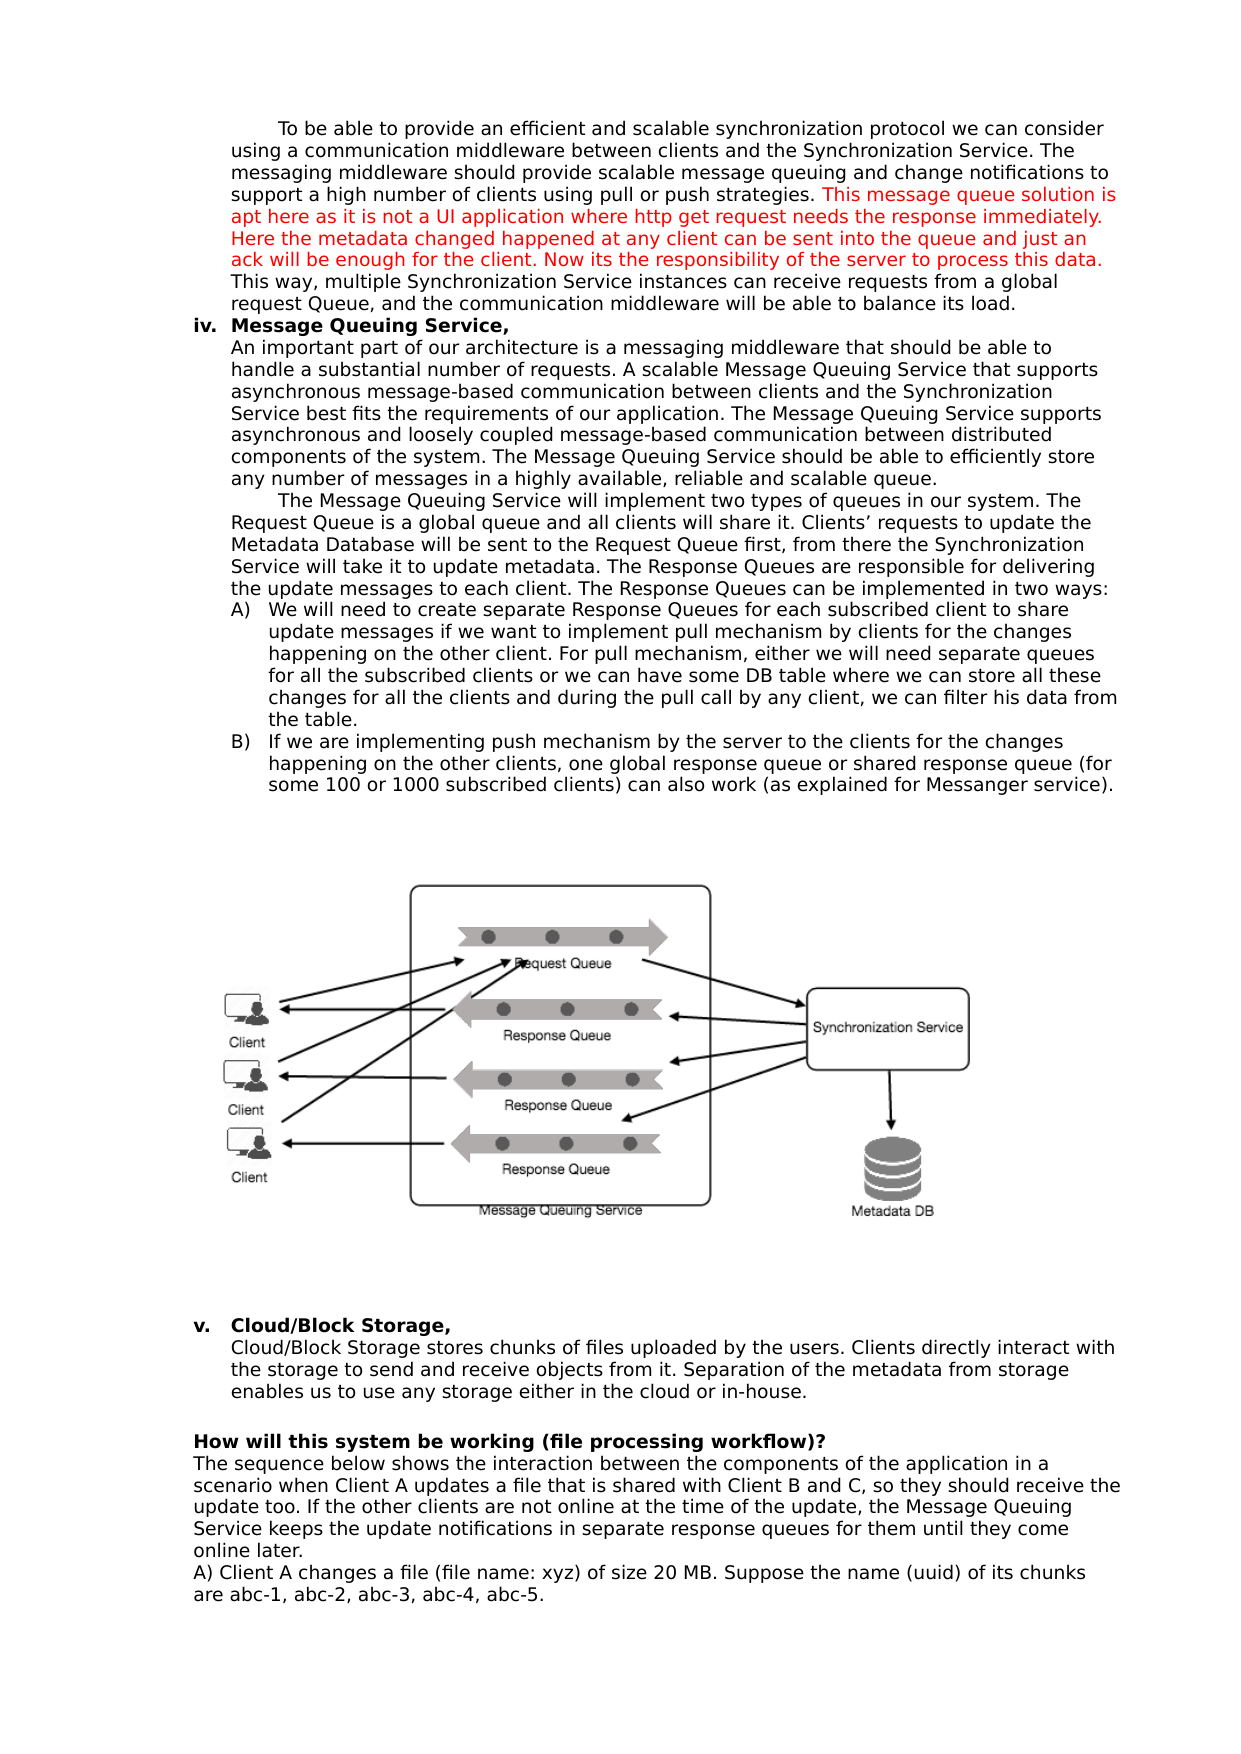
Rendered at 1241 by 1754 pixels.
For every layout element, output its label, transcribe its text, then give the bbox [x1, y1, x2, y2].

list To be able to provide an efficient and scalable synchronization protocol we can consider using a communication middleware between clients and the Synchronization Service. The messaging middleware should provide scalable message queuing and change notifications to support a high number of clients using pull or push strategies. This message queue solution is apt here as it is not a UI application where http get request needs the response immediately. Here the metadata changed happened at any client can be sent into the queue and just an ack will be enough for the client. Now its the responsibility of the server to process this data. This way, multiple Synchronization Service instances can receive requests from a global request Queue, and the communication middleware will be able to balance its load. [193, 118, 1122, 315]
list The Message Queuing Service will implement two types of queues in our system. The Request Queue is a global queue and all clients will share it. Clients’ requests to update the Metadata Database will be sent to the Request Queue first, from there the Synchronization Service will take it to update metadata. The Response Queues are responsible for delivering the update messages to each client. The Response Queues can be implemented in two ways: [193, 490, 1122, 599]
list Message Queuing Service, [193, 315, 1122, 337]
list Cloud/Block Storage, [193, 1315, 1122, 1337]
list How will this system be working (file processing workflow)? [156, 1431, 1122, 1453]
list An important part of our architecture is a messaging middleware that should be able to handle a substantial number of requests. A scalable Message Queuing Service that supports asynchronous message-based communication between clients and the Synchronization Service best fits the requirements of our application. The Message Queuing Service supports asynchronous and loosely coupled message-based communication between distributed components of the system. The Message Queuing Service should be able to efficiently store any number of messages in a highly available, reliable and scalable queue. [193, 337, 1122, 490]
picture [155, 824, 1085, 1287]
list A) Client A changes a file (file name: xyz) of size 20 MB. Suppose the name (uuid) of its chunks are abc-1, abc-2, abc-3, abc-4, abc-5. [156, 1562, 1122, 1606]
list Cloud/Block Storage stores chunks of files uploaded by the users. Clients directly interact with the storage to send and receive objects from it. Separation of the metadata from storage enables us to use any storage either in the cloud or in-house. [193, 1337, 1122, 1402]
list If we are implementing push mechanism by the server to the clients for the changes happening on the other clients, one global response queue or shared response queue (for some 100 or 1000 subscribed clients) can also work (as explained for Messanger service). [231, 731, 1122, 796]
list The sequence below shows the interaction between the components of the application in a scenario when Client A updates a file that is shared with Client B and C, so they should receive the update too. If the other clients are not online at the time of the update, the Message Queuing Service keeps the update notifications in separate response queues for them until they come online later. [156, 1453, 1122, 1562]
list We will need to create separate Response Queues for each subscribed client to share update messages if we want to implement pull mechanism by clients for the changes happening on the other client. For pull mechanism, either we will need separate queues for all the subscribed clients or we can have some DB table where we can store all these changes for all the clients and during the pull call by any client, we can filter his data from the table. [231, 599, 1122, 731]
